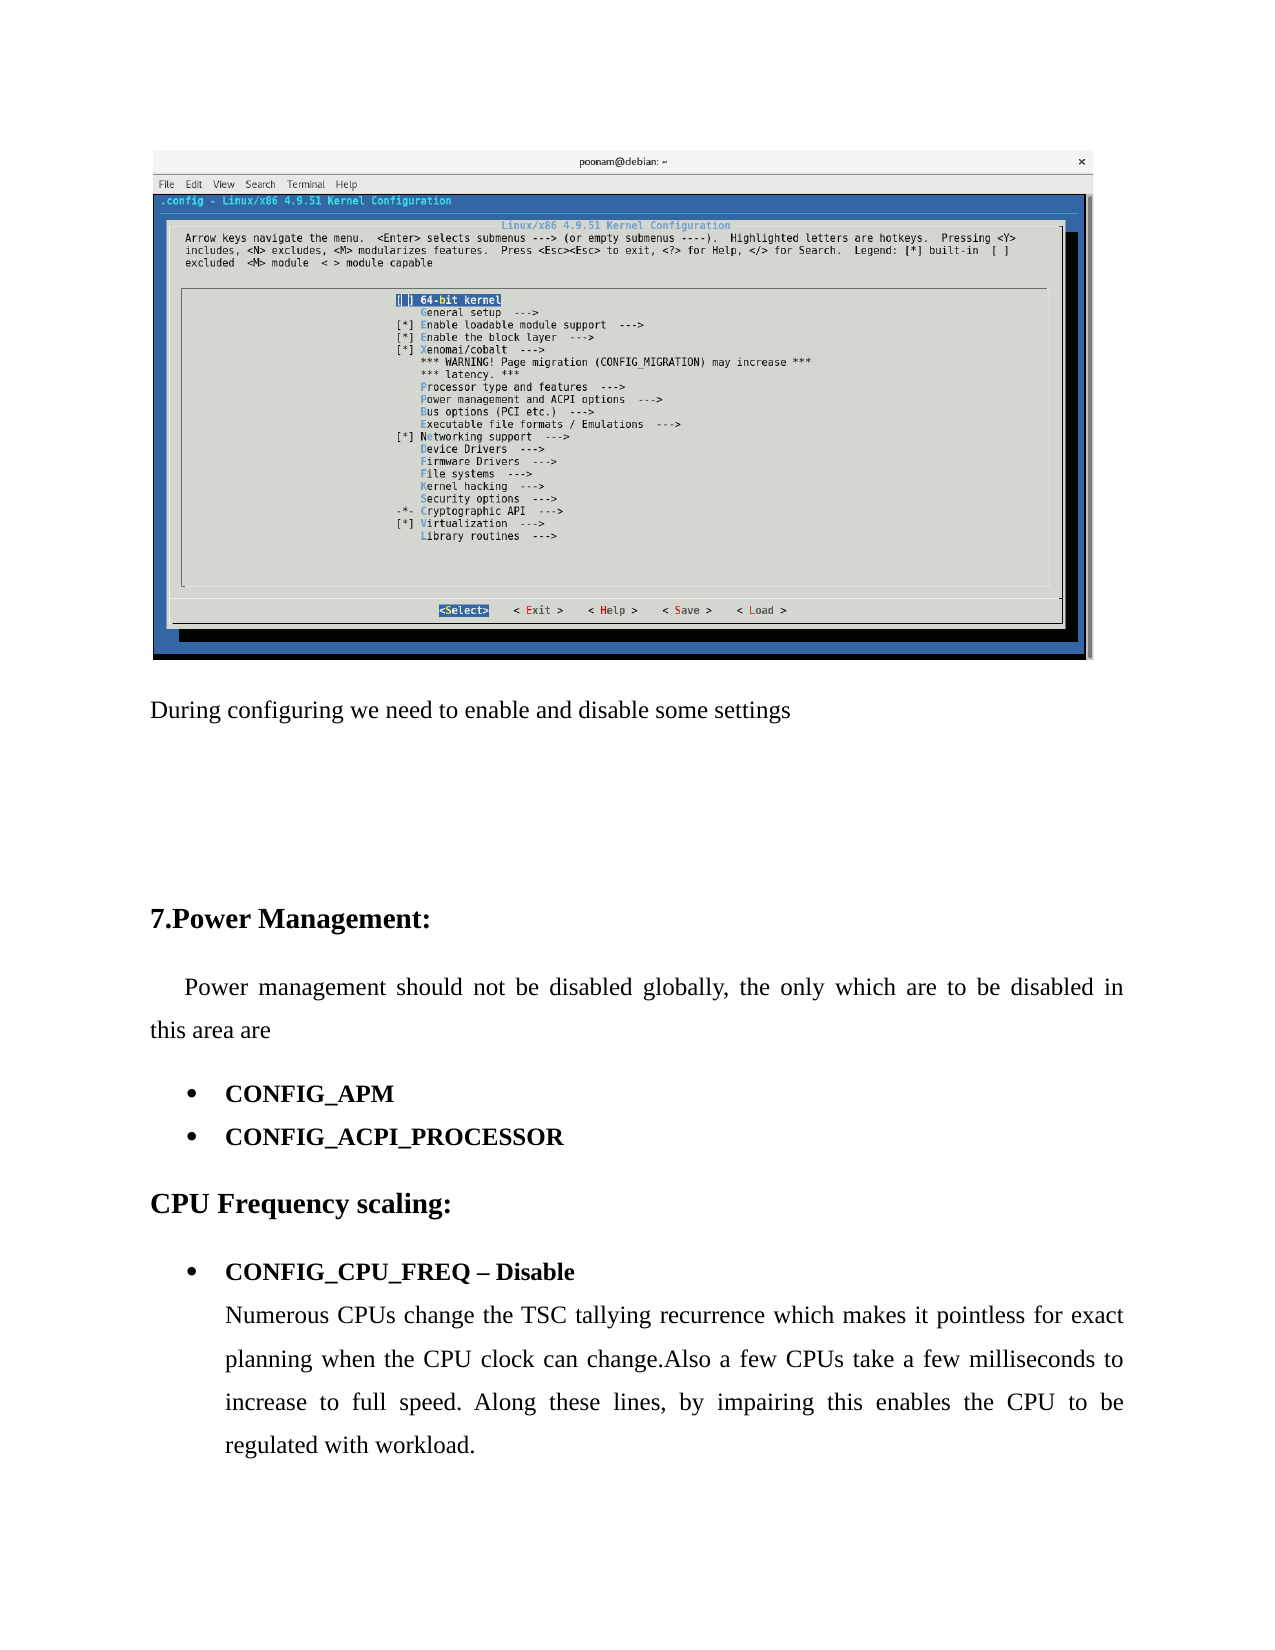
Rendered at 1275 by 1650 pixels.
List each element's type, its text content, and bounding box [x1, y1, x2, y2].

list CONFIG_APM [187, 1079, 1125, 1108]
text During configuring we need to enable and disable some settings [150, 695, 1125, 723]
text 7.Power Management: [150, 901, 1125, 934]
text Power management should not be disabled globally, the only which are to be disabled in this area are [150, 972, 1125, 1044]
list CONFIG_CPU_FREQ – Disable [187, 1257, 1125, 1286]
picture [153, 150, 1094, 660]
list Numerous CPUs change the TSC tallying recurrence which makes it pointless for exact planning when the CPU clock can change.Also a few CPUs take a few milliseconds to increase to full speed. Along these lines, by impairing this enables the CPU to be regulated with workload. [225, 1301, 1125, 1459]
text CPU Frequency scaling: [150, 1186, 1125, 1220]
list CONFIG_ACPI_PROCESSOR [187, 1122, 1125, 1151]
